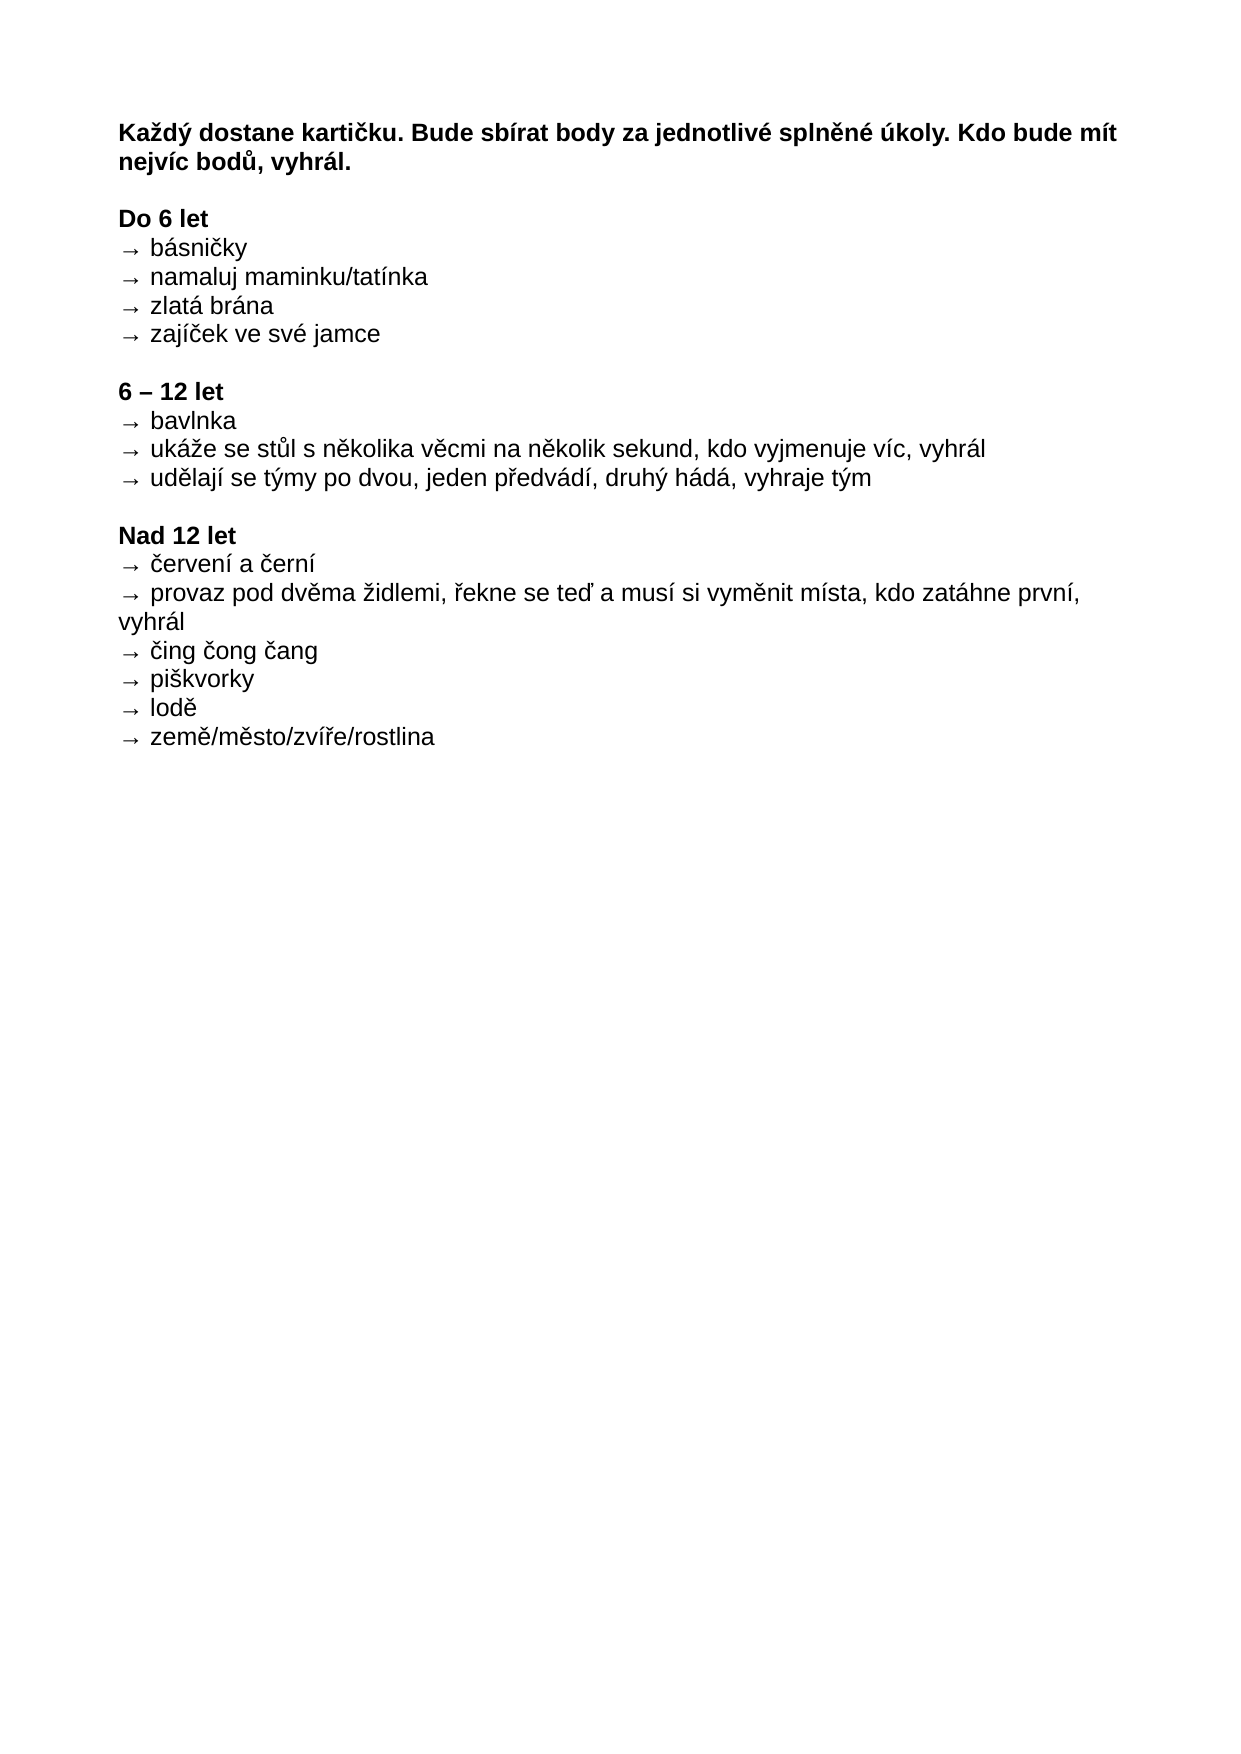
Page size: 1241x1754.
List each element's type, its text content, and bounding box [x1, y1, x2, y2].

text Každý dostane kartičku. Bude sbírat body za jednotlivé splněné úkoly. Kdo bude mít nejvíc bodů, vyhrál. Do 6 let → básničky → namaluj maminku/tatínka → zlatá brána → zajíček ve své jamce 6 – 12 let → bavlnka → ukáže se stůl s několika věcmi na několik sekund, kdo vyjmenuje víc, vyhrál → udělají se týmy po dvou, jeden předvádí, druhý hádá, vyhraje tým Nad 12 let → červení a černí → provaz pod dvěma židlemi, řekne se teď a musí si vyměnit místa, kdo zatáhne první, vyhrál → čing čong čang → piškvorky → lodě → země/město/zvíře/rostlina [118, 118, 1122, 751]
